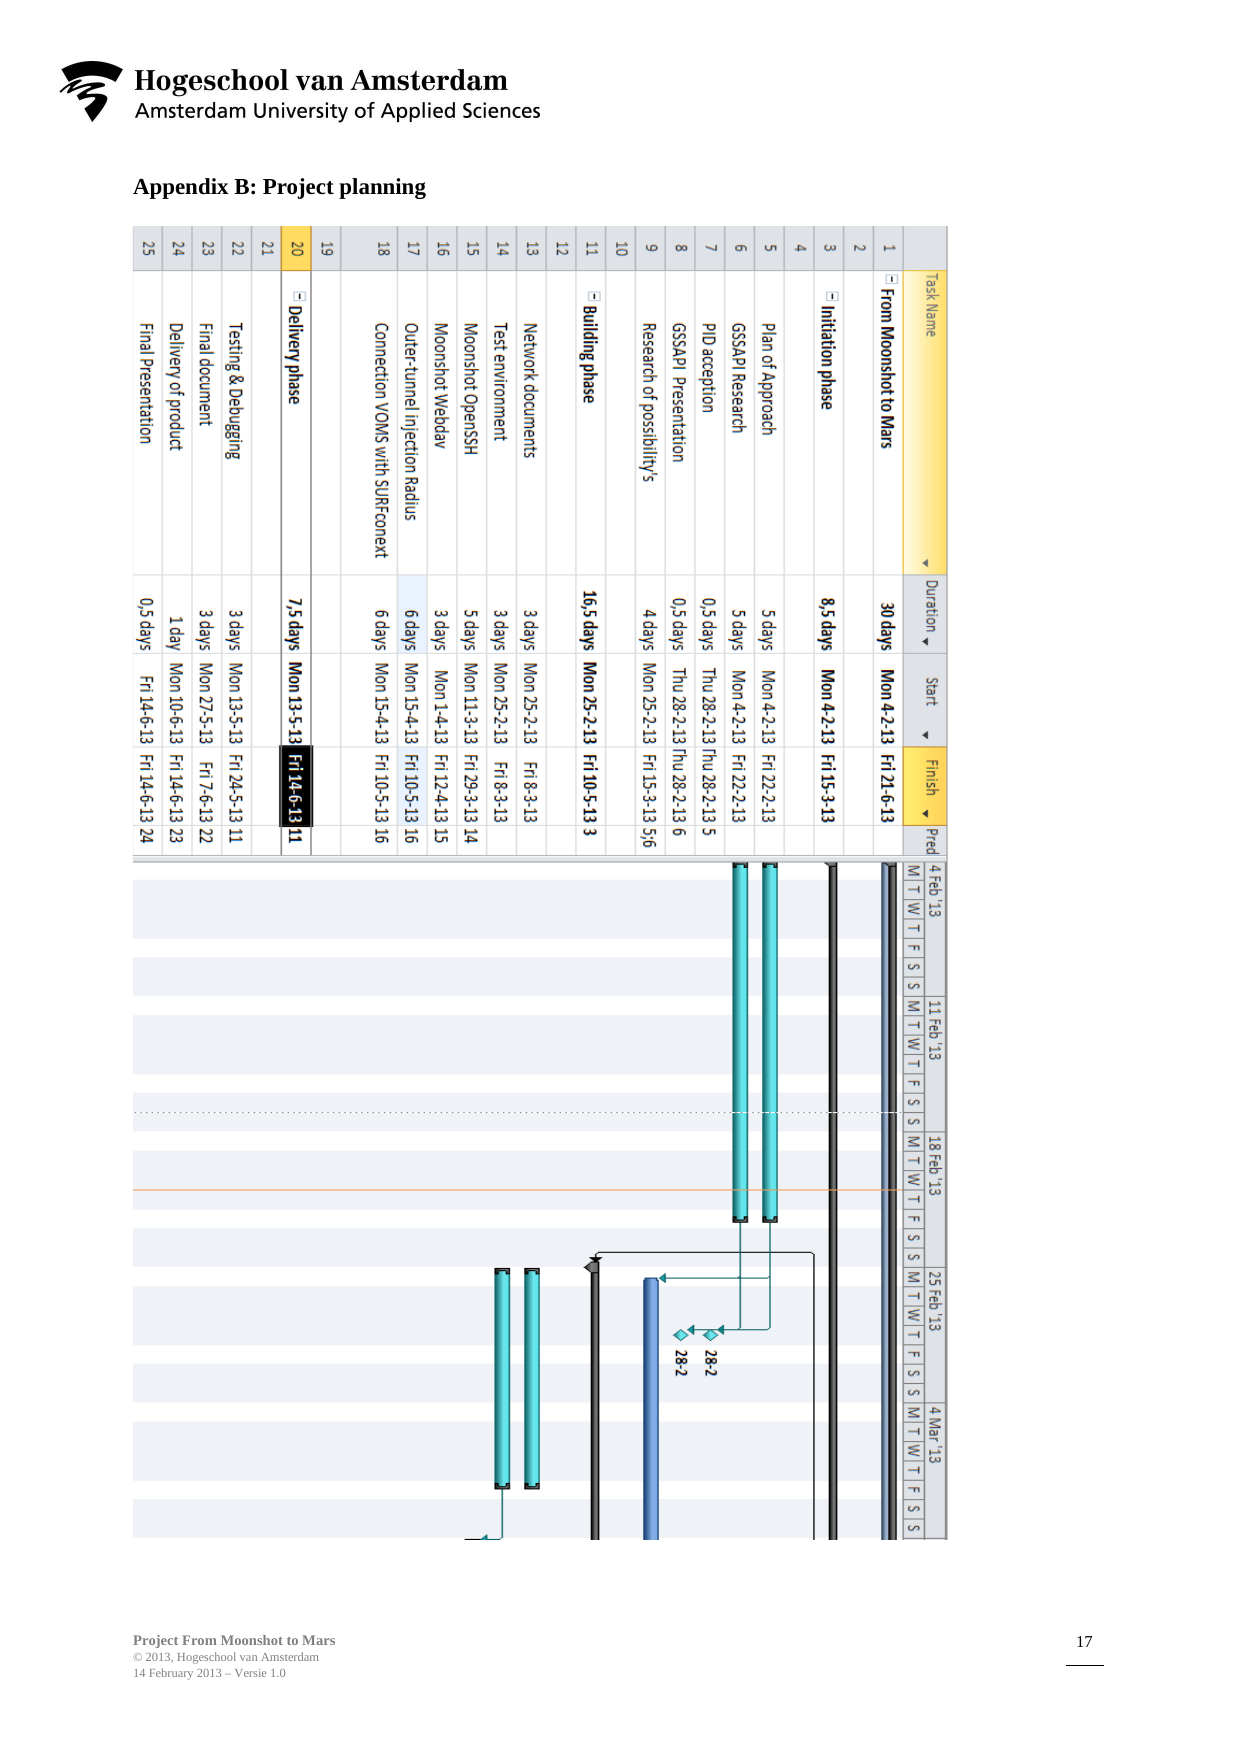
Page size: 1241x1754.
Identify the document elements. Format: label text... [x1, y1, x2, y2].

picture [0, 0, 622, 123]
picture [132, 226, 948, 1540]
subtitle Appendix B: Project planning [133, 173, 1092, 199]
